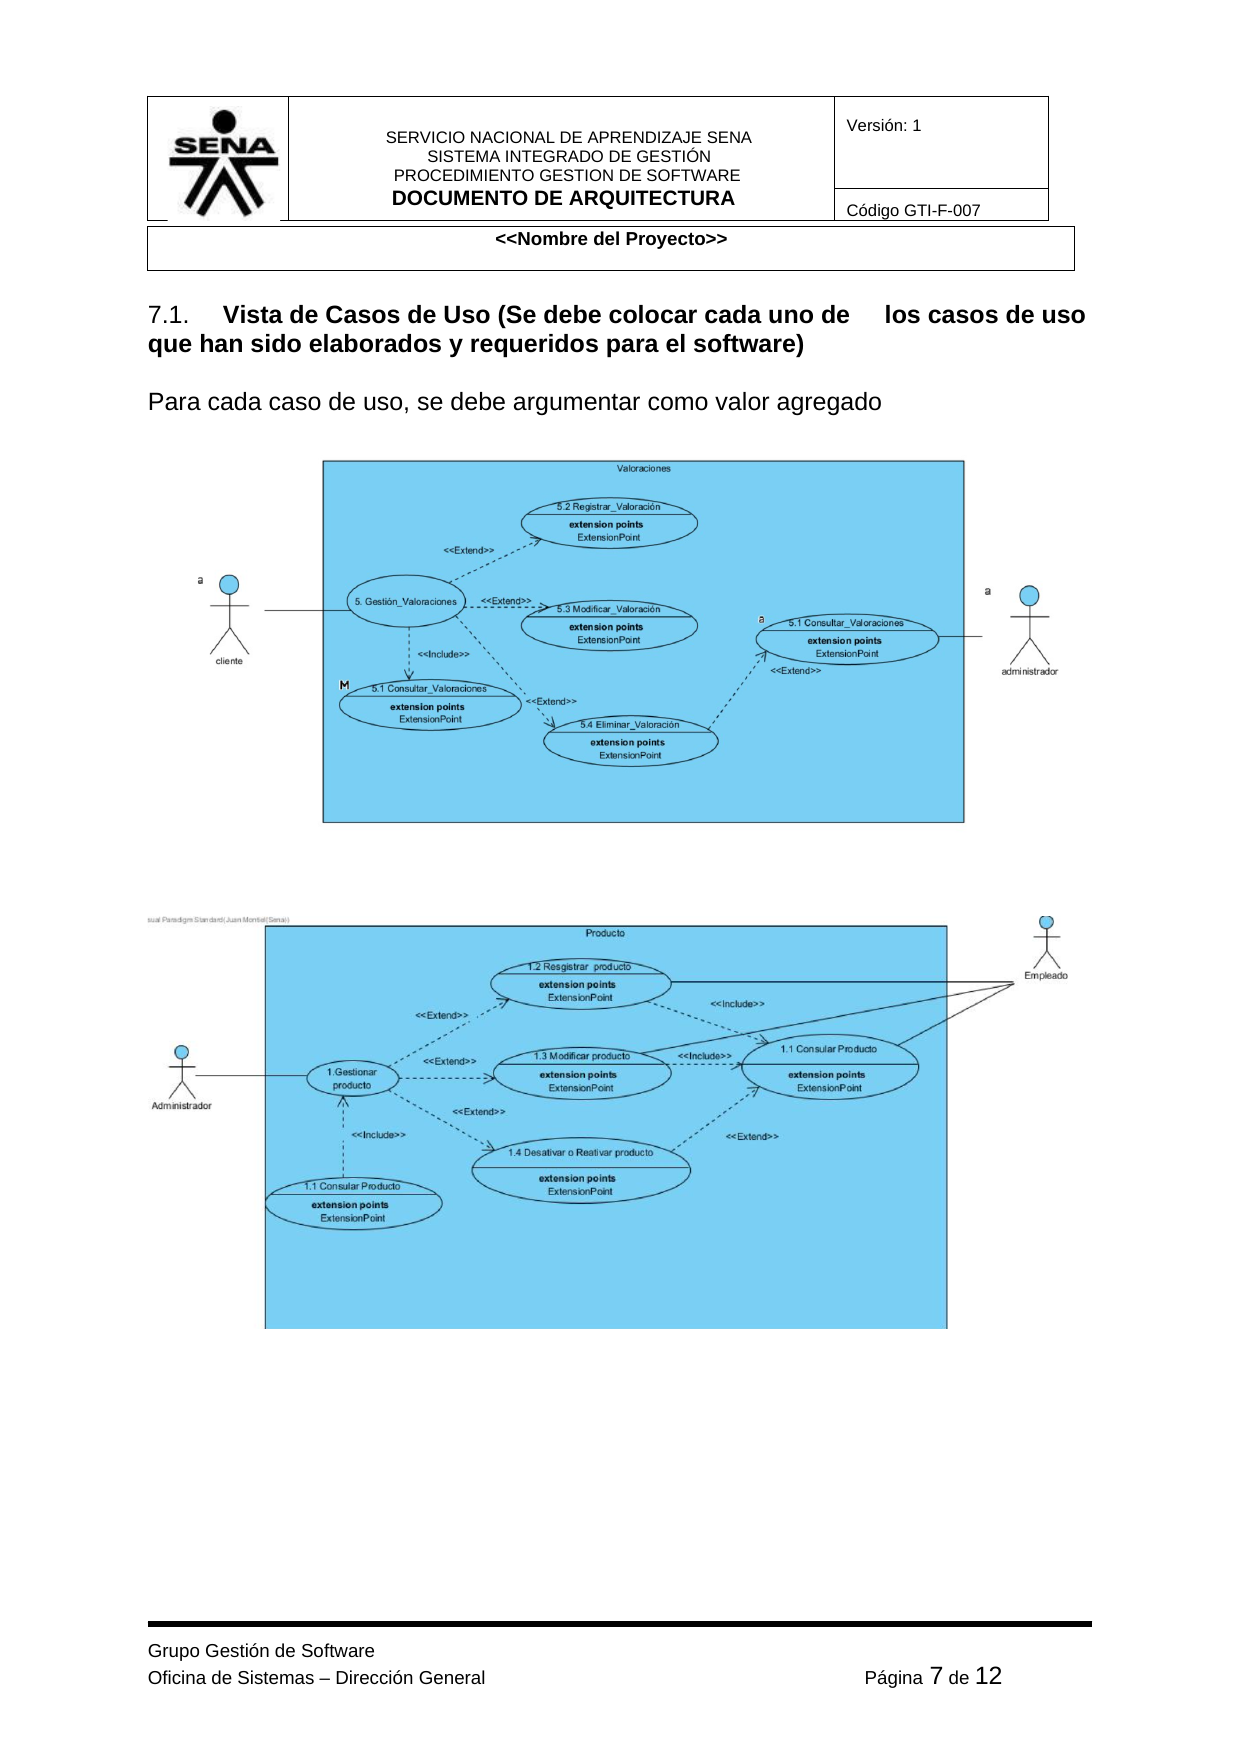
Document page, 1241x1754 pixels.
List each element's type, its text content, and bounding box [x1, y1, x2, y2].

list Vista de Casos de Uso (Se debe colocar cada uno de los casos de uso que han sido elaborados y requeridos para el software) [148, 300, 1092, 358]
picture [147, 916, 1068, 1329]
picture [147, 443, 1093, 859]
text Para cada caso de uso, se debe argumentar como valor agregado [148, 386, 1092, 415]
picture [167, 106, 281, 221]
